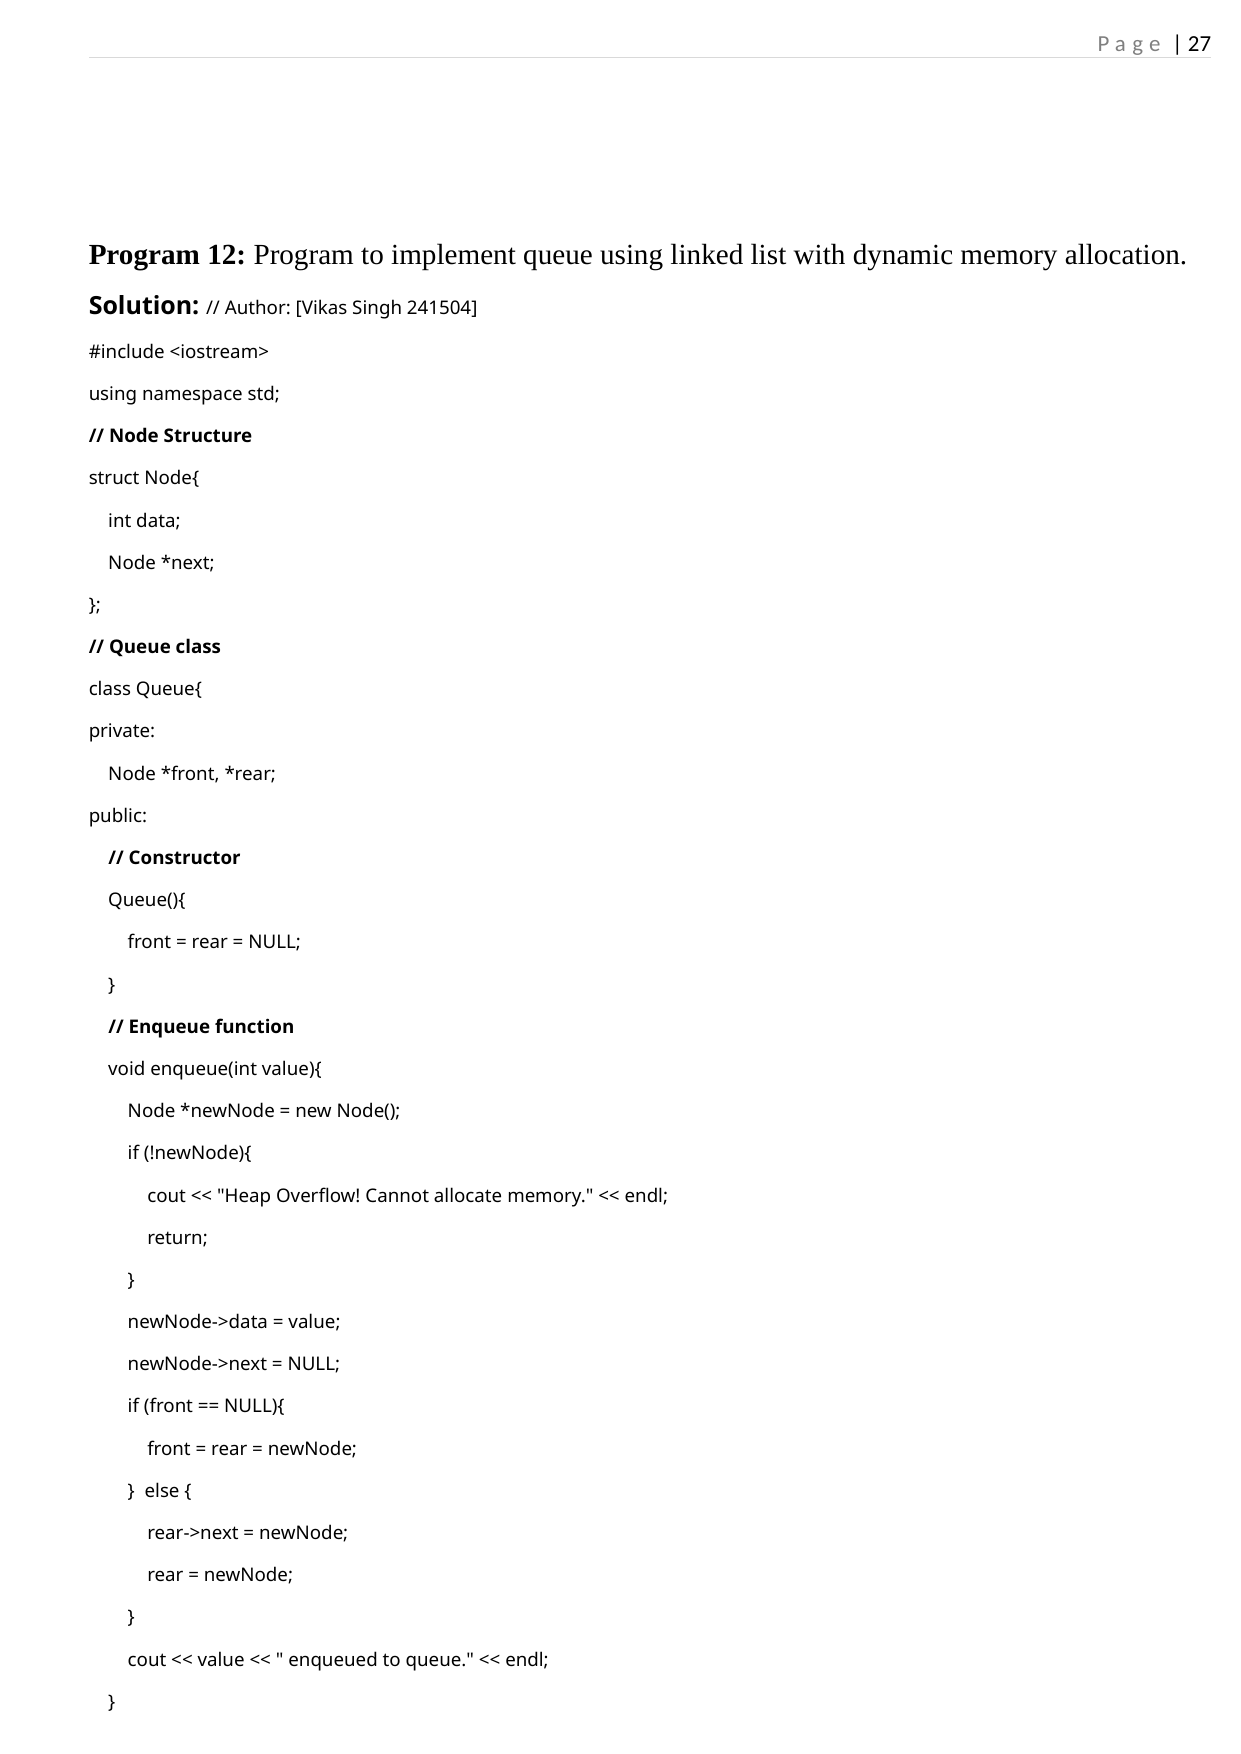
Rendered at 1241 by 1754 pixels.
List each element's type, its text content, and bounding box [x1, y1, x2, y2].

text #include <iostream> [88, 338, 1211, 364]
text front = rear = newNode; [88, 1435, 1211, 1461]
text class Queue{ [88, 676, 1211, 701]
text if (front == NULL){ [88, 1393, 1211, 1418]
text front = rear = NULL; [88, 929, 1211, 954]
text // Queue class [88, 633, 1211, 659]
text void enqueue(int value){ [88, 1055, 1211, 1081]
text // Enqueue function [88, 1013, 1211, 1039]
text rear->next = newNode; [88, 1519, 1211, 1545]
text int data; [88, 507, 1211, 532]
text cout << "Heap Overflow! Cannot allocate memory." << endl; [88, 1182, 1211, 1207]
text Queue(){ [88, 887, 1211, 912]
text } [88, 1604, 1211, 1629]
text if (!newNode){ [88, 1140, 1211, 1165]
text rear = newNode; [88, 1562, 1211, 1587]
text private: [88, 718, 1211, 743]
text Node *front, *rear; [88, 760, 1211, 786]
text }; [88, 591, 1211, 617]
text } else { [88, 1477, 1211, 1503]
text Solution: // Author: [Vikas Singh 241504] [88, 287, 1211, 321]
text } [88, 1688, 1211, 1714]
text Node *newNode = new Node(); [88, 1097, 1211, 1123]
text } [88, 971, 1211, 996]
text cout << value << " enqueued to queue." << endl; [88, 1646, 1211, 1671]
text // Constructor [88, 844, 1211, 870]
text Node *next; [88, 549, 1211, 574]
text newNode->next = NULL; [88, 1351, 1211, 1376]
text using namespace std; [88, 380, 1211, 406]
text newNode->data = value; [88, 1308, 1211, 1334]
text public: [88, 802, 1211, 828]
text Program 12: Program to implement queue using linked list with dynamic memory allocation. [88, 237, 1211, 271]
text // Node Structure [88, 422, 1211, 448]
text } [88, 1266, 1211, 1292]
text struct Node{ [88, 465, 1211, 490]
text return; [88, 1224, 1211, 1249]
